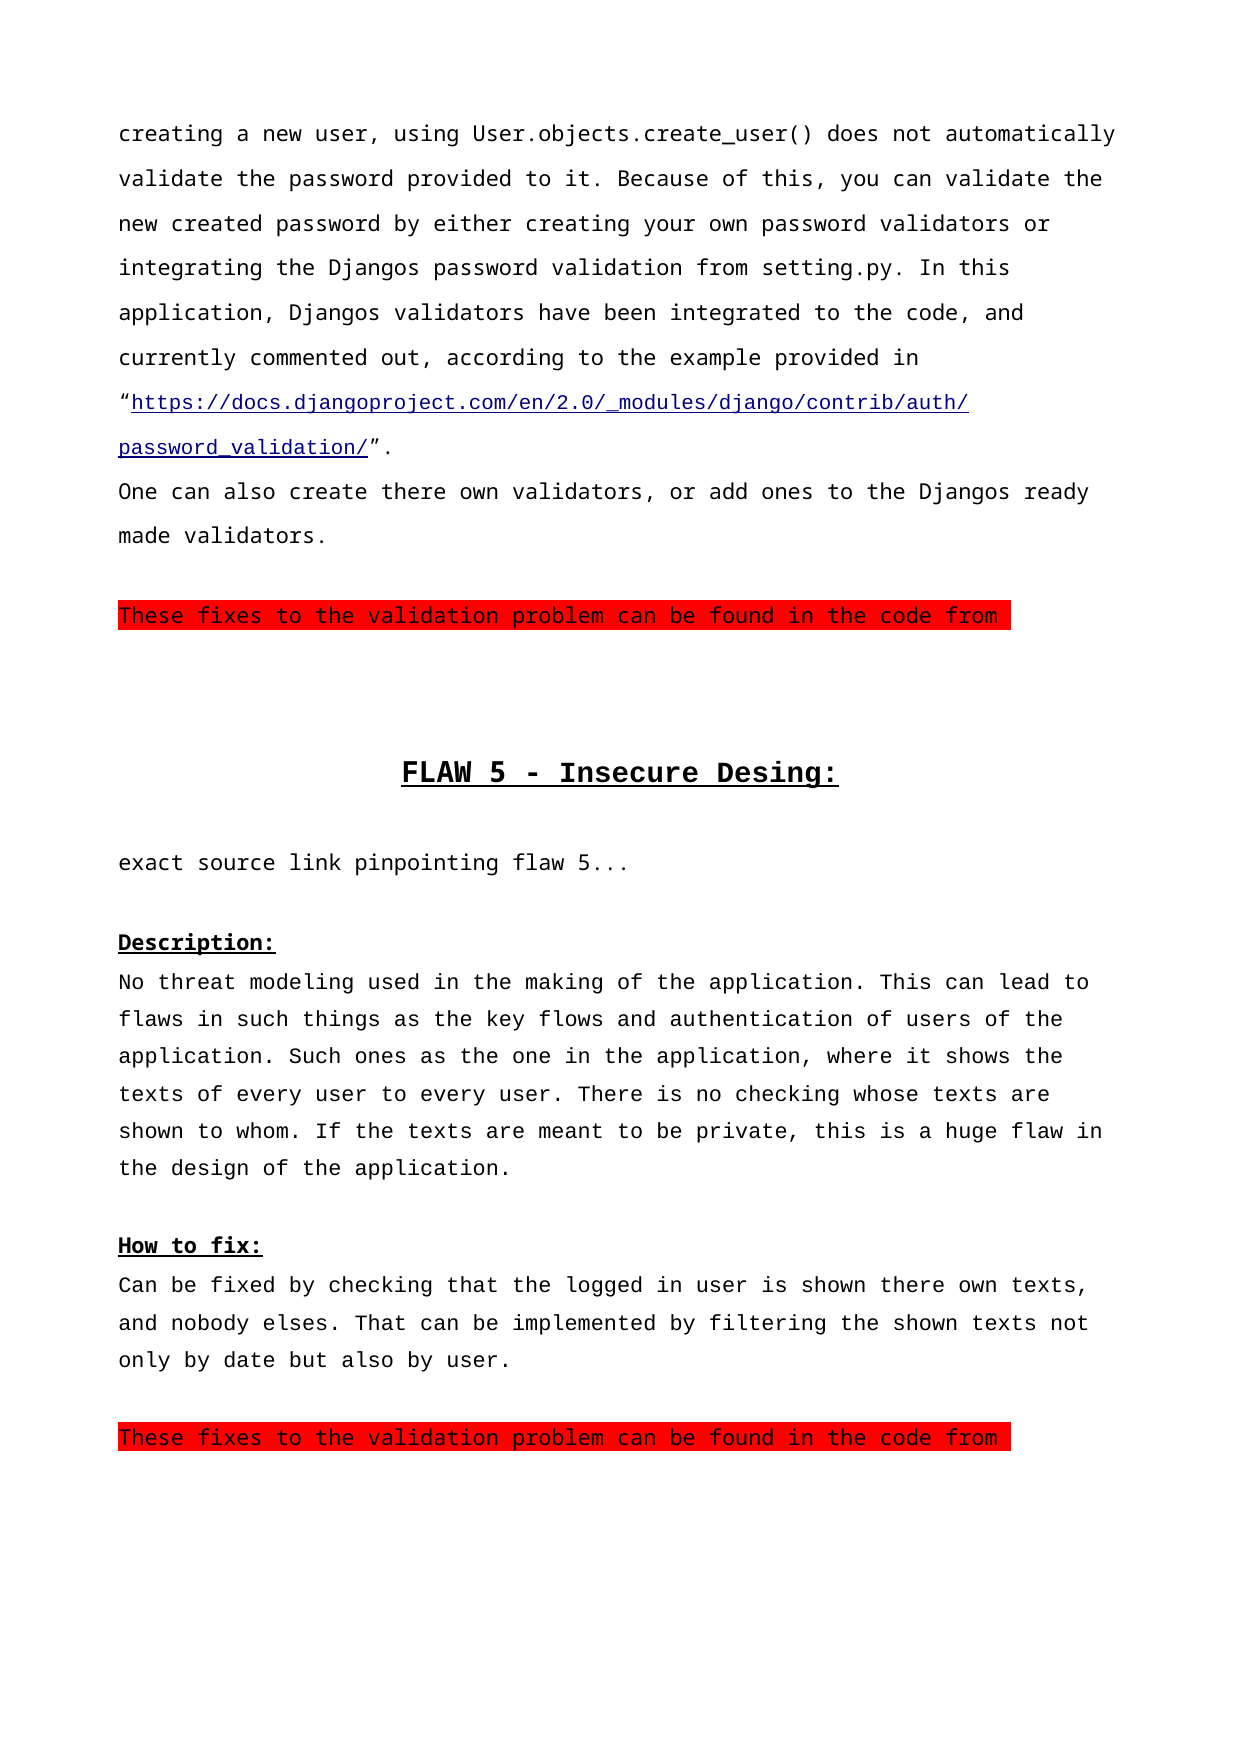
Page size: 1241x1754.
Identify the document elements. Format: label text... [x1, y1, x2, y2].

text Description: [118, 927, 1122, 956]
text One can also create there own validators, or add ones to the Djangos ready made validators. [118, 476, 1122, 550]
text FLAW 5 - Insecure Desing: [118, 751, 1122, 791]
text These fixes to the validation problem can be found in the code from [118, 1422, 1122, 1487]
text creating a new user, using User.objects.create_user() does not automatically validate the password provided to it. Because of this, you can validate the new created password by either creating your own password validators or integrating the Djangos password validation from setting.py. In this application, Djangos validators have been integrated to the code, and currently commented out, according to the example provided in “https://docs.djangoproject.com/en/2.0/_modules/django/contrib/auth/password_validation/”. [118, 118, 1122, 461]
text How to fix: [118, 1230, 1122, 1260]
text These fixes to the validation problem can be found in the code from [118, 600, 1122, 630]
text exact source link pinpointing flaw 5... [118, 847, 1122, 876]
text No threat modeling used in the making of the application. This can lead to flaws in such things as the key flows and authentication of users of the application. Such ones as the one in the application, where it shows the texts of every user to every user. There is no checking whose texts are shown to whom. If the texts are meant to be private, this is a huge flaw in the design of the application. [118, 971, 1122, 1182]
text Can be fixed by checking that the logged in user is shown there own texts, and nobody elses. That can be implemented by filtering the shown texts not only by date but also by user. [118, 1274, 1122, 1374]
